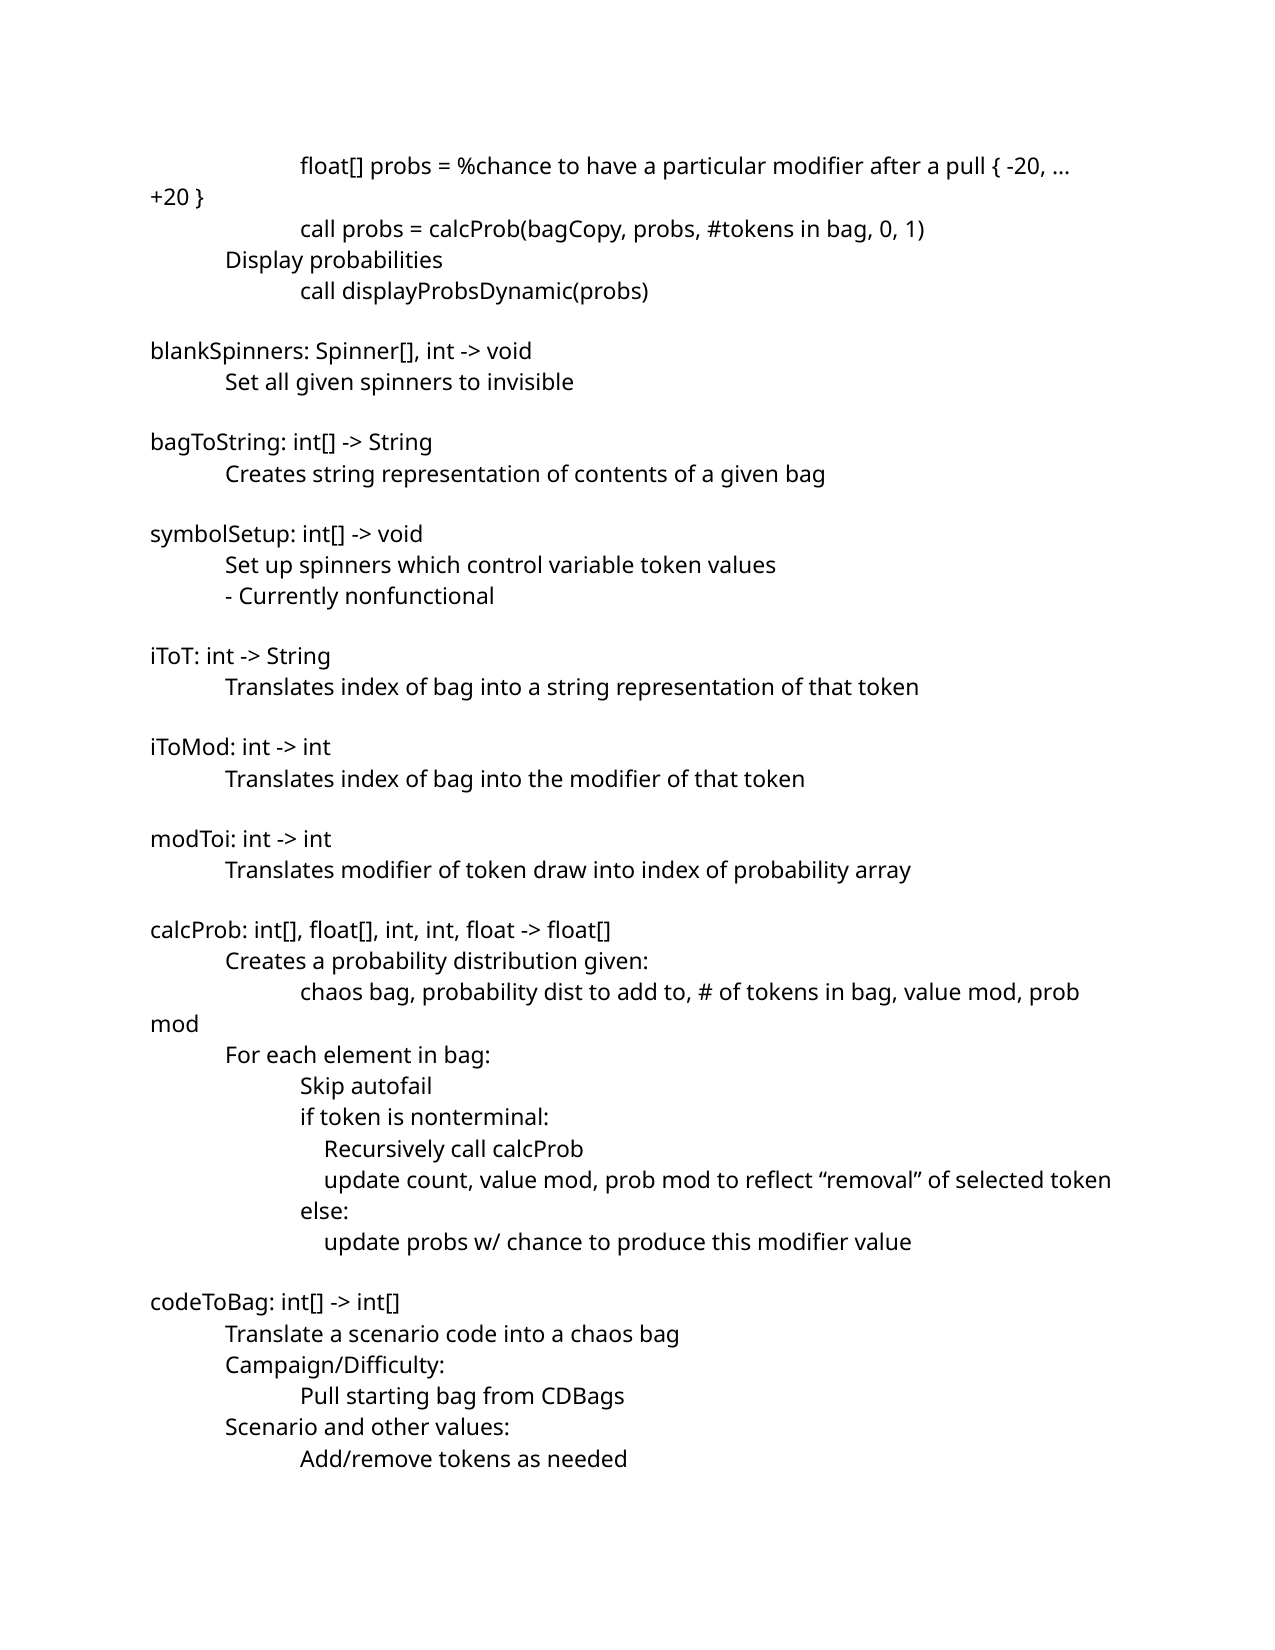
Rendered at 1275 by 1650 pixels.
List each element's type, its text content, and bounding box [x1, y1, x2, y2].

text Creates a probability distribution given: [150, 945, 1125, 976]
text Recursively call calcProb [150, 1132, 1125, 1164]
text update probs w/ chance to produce this modifier value [150, 1226, 1125, 1257]
text Set up spinners which control variable token values [150, 549, 1125, 580]
text Scenario and other values: [150, 1411, 1125, 1442]
text symbolSetup: int[] -> void [150, 517, 1125, 549]
text Skip autofail [150, 1070, 1125, 1101]
text codeToBag: int[] -> int[] [150, 1286, 1125, 1317]
text iToT: int -> String [150, 640, 1125, 671]
text - Currently nonfunctional [150, 580, 1125, 611]
text Display probabilities [150, 244, 1125, 275]
text Translates index of bag into the modifier of that token [150, 762, 1125, 794]
text Add/remove tokens as needed [150, 1442, 1125, 1474]
text else: [150, 1195, 1125, 1226]
text iToMod: int -> int [150, 731, 1125, 762]
text if token is nonterminal: [150, 1101, 1125, 1132]
text float[] probs = %chance to have a particular modifier after a pull { -20, … +20 } [150, 150, 1125, 212]
text Translates modifier of token draw into index of probability array [150, 854, 1125, 885]
text modToi: int -> int [150, 822, 1125, 854]
text Set all given spinners to invisible [150, 366, 1125, 397]
text Creates string representation of contents of a given bag [150, 457, 1125, 489]
text Translate a scenario code into a chaos bag [150, 1317, 1125, 1349]
text update count, value mod, prob mod to reflect “removal” of selected token [150, 1164, 1125, 1195]
text calcProb: int[], float[], int, int, float -> float[] [150, 914, 1125, 945]
text call probs = calcProb(bagCopy, probs, #tokens in bag, 0, 1) [150, 212, 1125, 244]
text bagToString: int[] -> String [150, 426, 1125, 457]
text chaos bag, probability dist to add to, # of tokens in bag, value mod, prob mod [150, 976, 1125, 1039]
text For each element in bag: [150, 1039, 1125, 1070]
text Pull starting bag from CDBags [150, 1380, 1125, 1411]
text blankSpinners: Spinner[], int -> void [150, 335, 1125, 366]
text Translates index of bag into a string representation of that token [150, 671, 1125, 702]
text Campaign/Difficulty: [150, 1349, 1125, 1380]
text call displayProbsDynamic(probs) [150, 275, 1125, 306]
